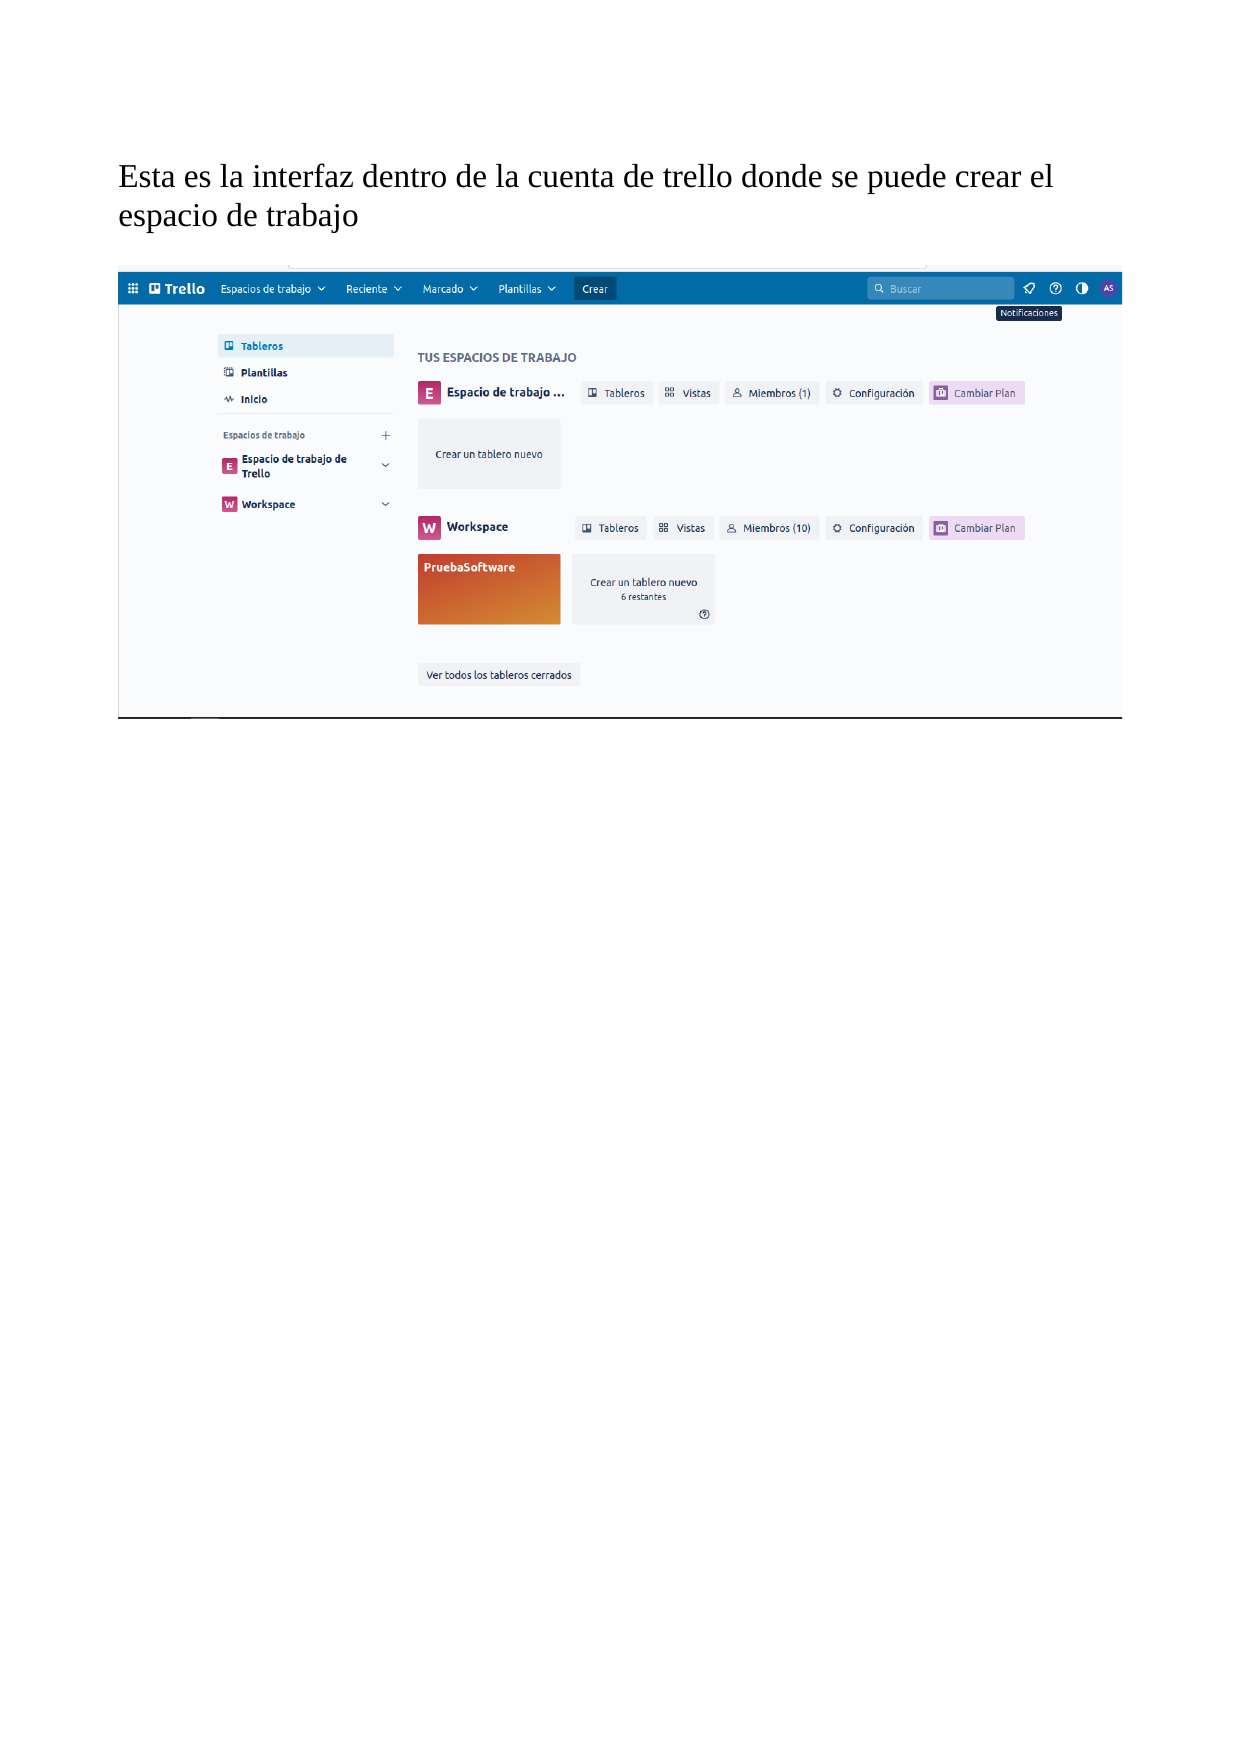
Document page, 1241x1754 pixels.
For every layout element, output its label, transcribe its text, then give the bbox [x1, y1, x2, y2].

picture [118, 265, 1123, 719]
text Esta es la interfaz dentro de la cuenta de trello donde se puede crear el espacio de trabajo [118, 156, 1122, 233]
